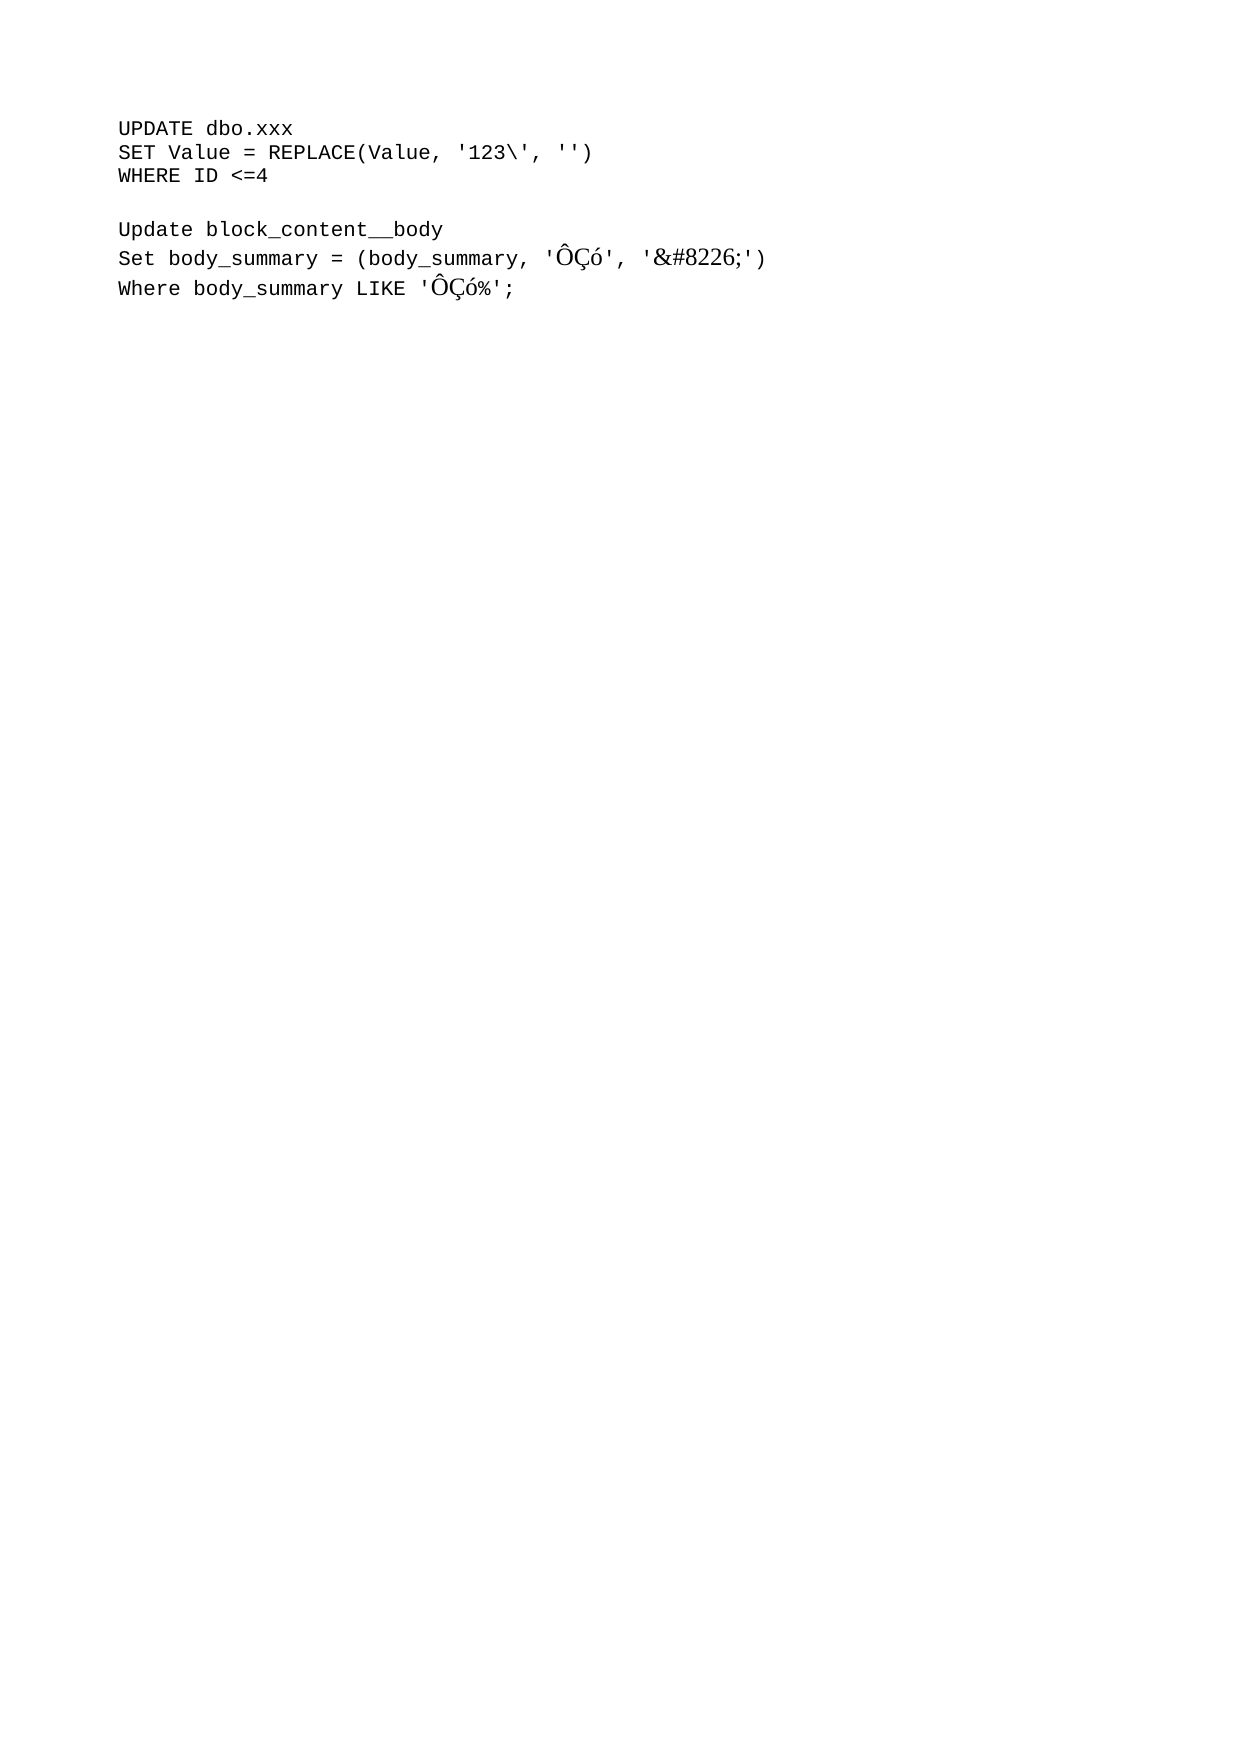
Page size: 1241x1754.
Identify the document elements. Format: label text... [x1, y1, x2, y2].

text UPDATE dbo.xxx [118, 118, 1122, 142]
text Where body_summary LIKE 'ÔÇó%'; [118, 272, 1122, 301]
text WHERE ID <=4 [118, 165, 1122, 189]
text SET Value = REPLACE(Value, '123\', '') [118, 142, 1122, 165]
text Set body_summary = (body_summary, 'ÔÇó', '&#8226;') [118, 242, 1122, 272]
text Update block_content__body [118, 218, 1122, 242]
